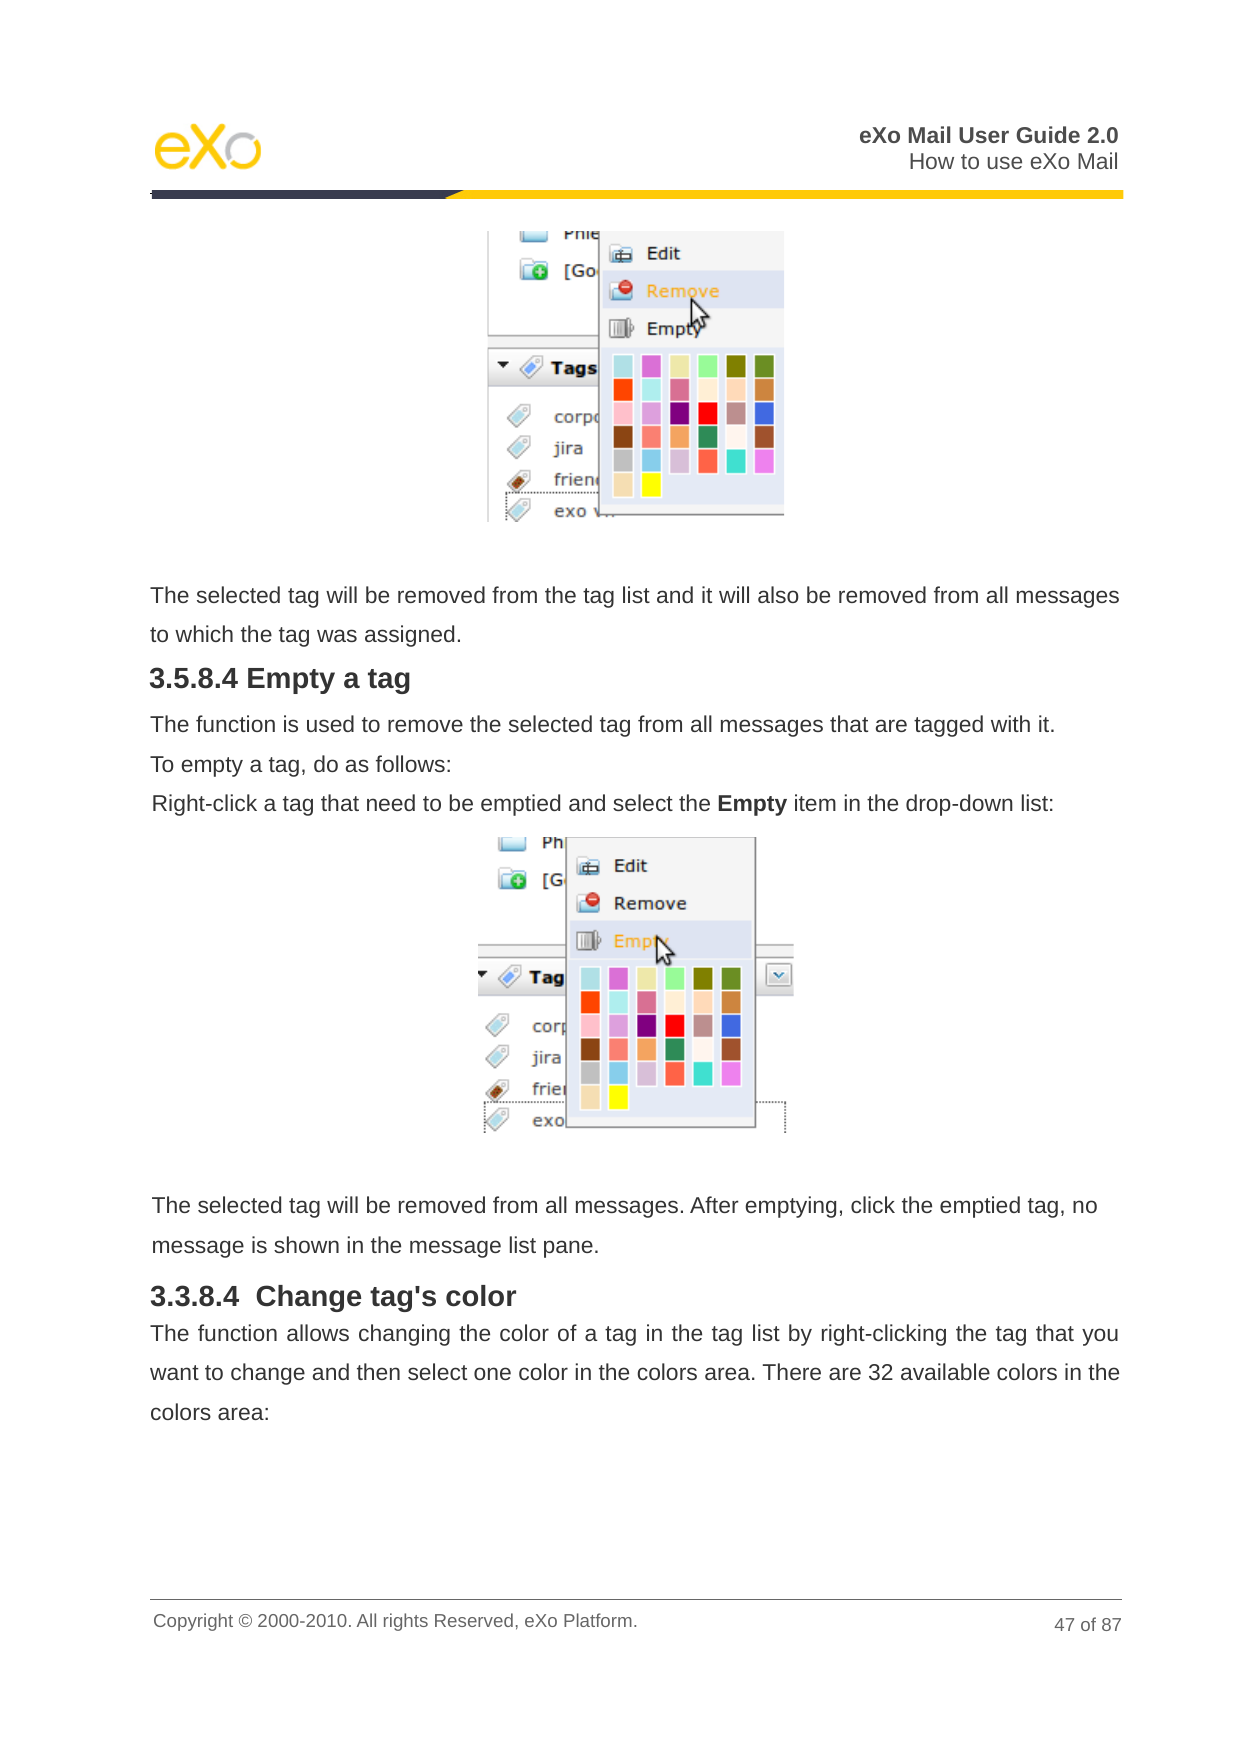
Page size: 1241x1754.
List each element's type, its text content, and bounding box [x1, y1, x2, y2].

picture [478, 837, 794, 1133]
list Right-click a tag that need to be emptied and select the Empty item in the drop-down list: [114, 790, 1122, 816]
picture [155, 123, 262, 170]
text The function allows changing the color of a tag in the tag list by right-clicking the tag that you want to change and then select one color in the colors area. There are 32 available colors in the colors area: [150, 1320, 1122, 1425]
list The selected tag will be removed from all messages. After emptying, click the emptied tag, no message is shown in the message list pane. [114, 1192, 1122, 1258]
text To empty a tag, do as follows: [150, 751, 1122, 777]
picture [151, 190, 1124, 199]
text The selected tag will be removed from the tag list and it will also be removed from all messages to which the tag was assigned. [150, 582, 1122, 648]
subtitle 3.5.8.4 Empty a tag [95, 661, 1122, 694]
picture [487, 231, 785, 522]
subtitle Change tag's color [150, 1279, 1122, 1312]
text The function is used to remove the selected tag from all messages that are tagged with it. [150, 711, 1122, 737]
